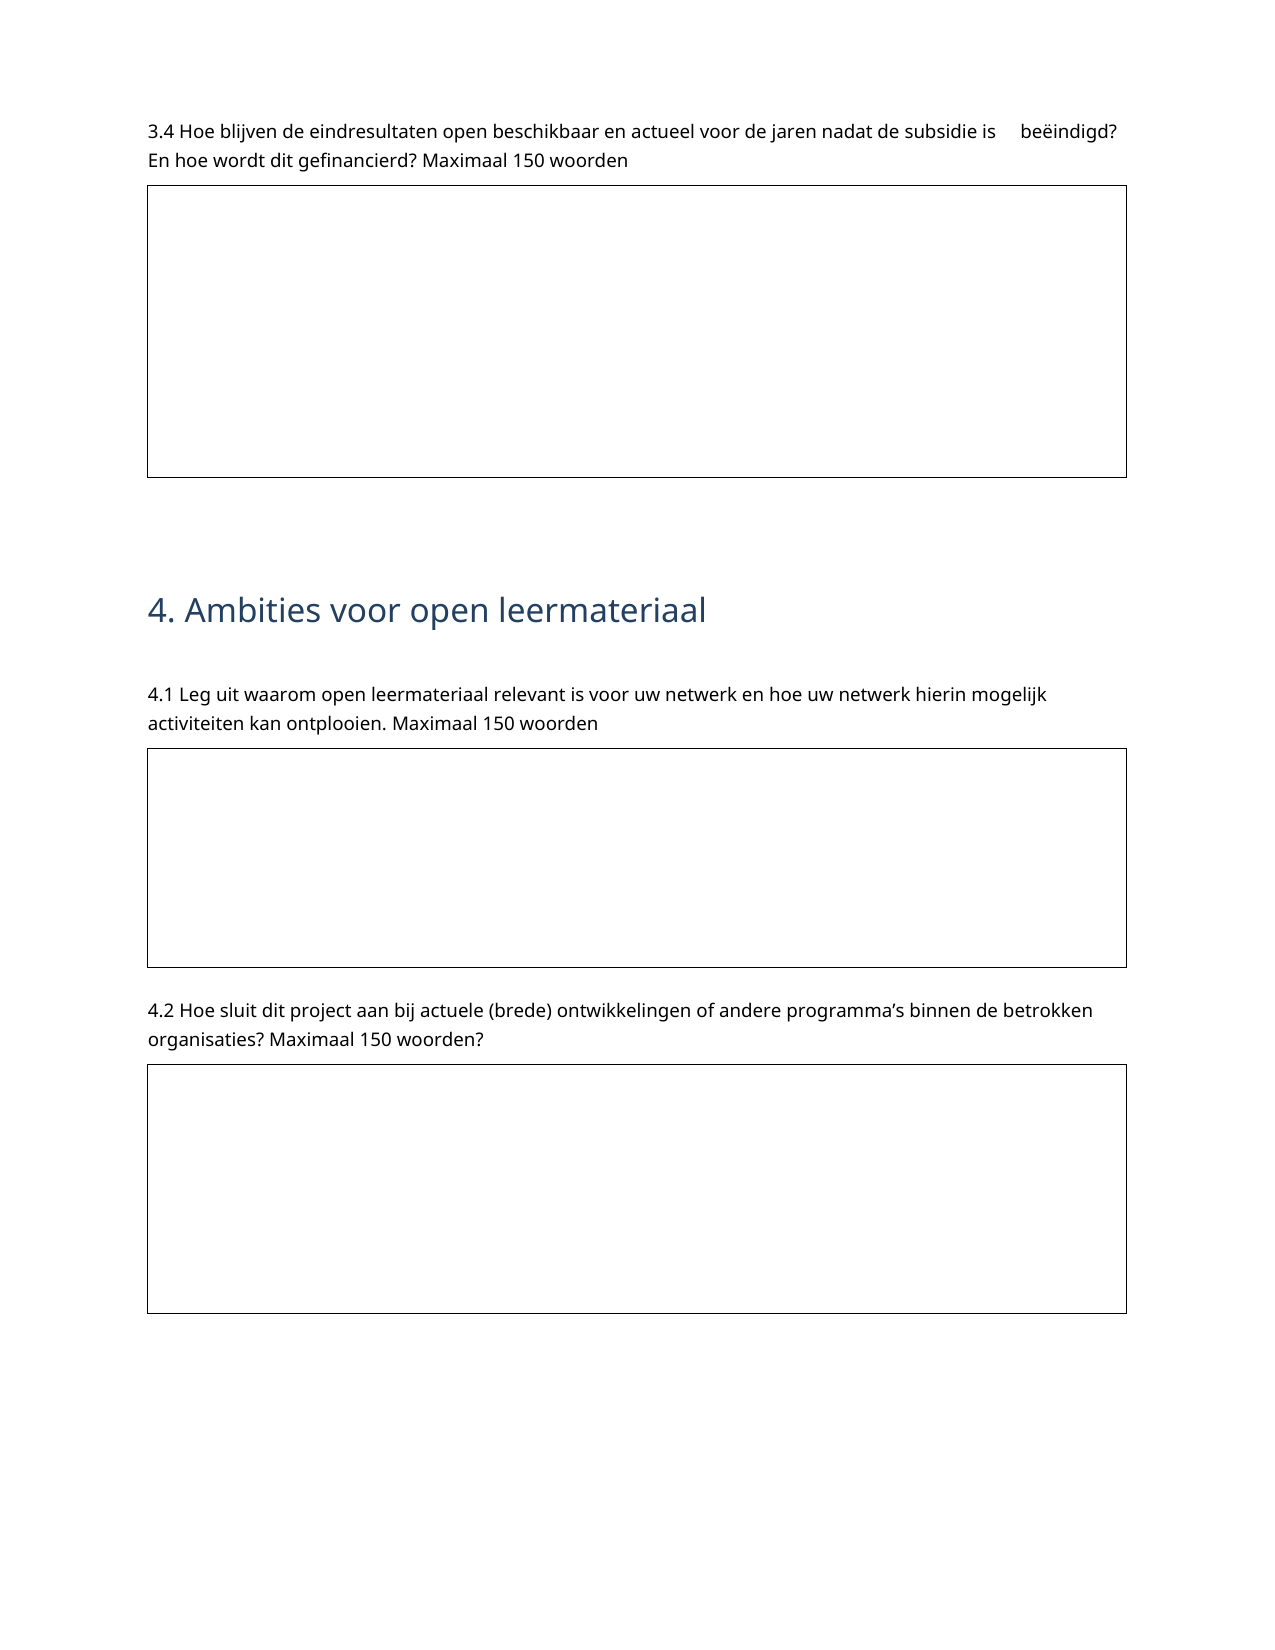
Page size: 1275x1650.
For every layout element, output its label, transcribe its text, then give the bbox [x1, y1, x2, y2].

subtitle 3.4 Hoe blijven de eindresultaten open beschikbaar en actueel voor de jaren nadat de subsidie is beëindigd? En hoe wordt dit gefinancierd? Maximaal 150 woorden [148, 118, 1127, 173]
table_header [148, 749, 1126, 967]
table_header [148, 1065, 1126, 1313]
subtitle 4. Ambities voor open leermateriaal [148, 587, 1127, 632]
subtitle 4.2 Hoe sluit dit project aan bij actuele (brede) ontwikkelingen of andere programma’s binnen de betrokken organisaties? Maximaal 150 woorden? [148, 997, 1127, 1052]
table_header [148, 186, 1126, 477]
subtitle 4.1 Leg uit waarom open leermateriaal relevant is voor uw netwerk en hoe uw netwerk hierin mogelijk activiteiten kan ontplooien. Maximaal 150 woorden [148, 681, 1127, 736]
